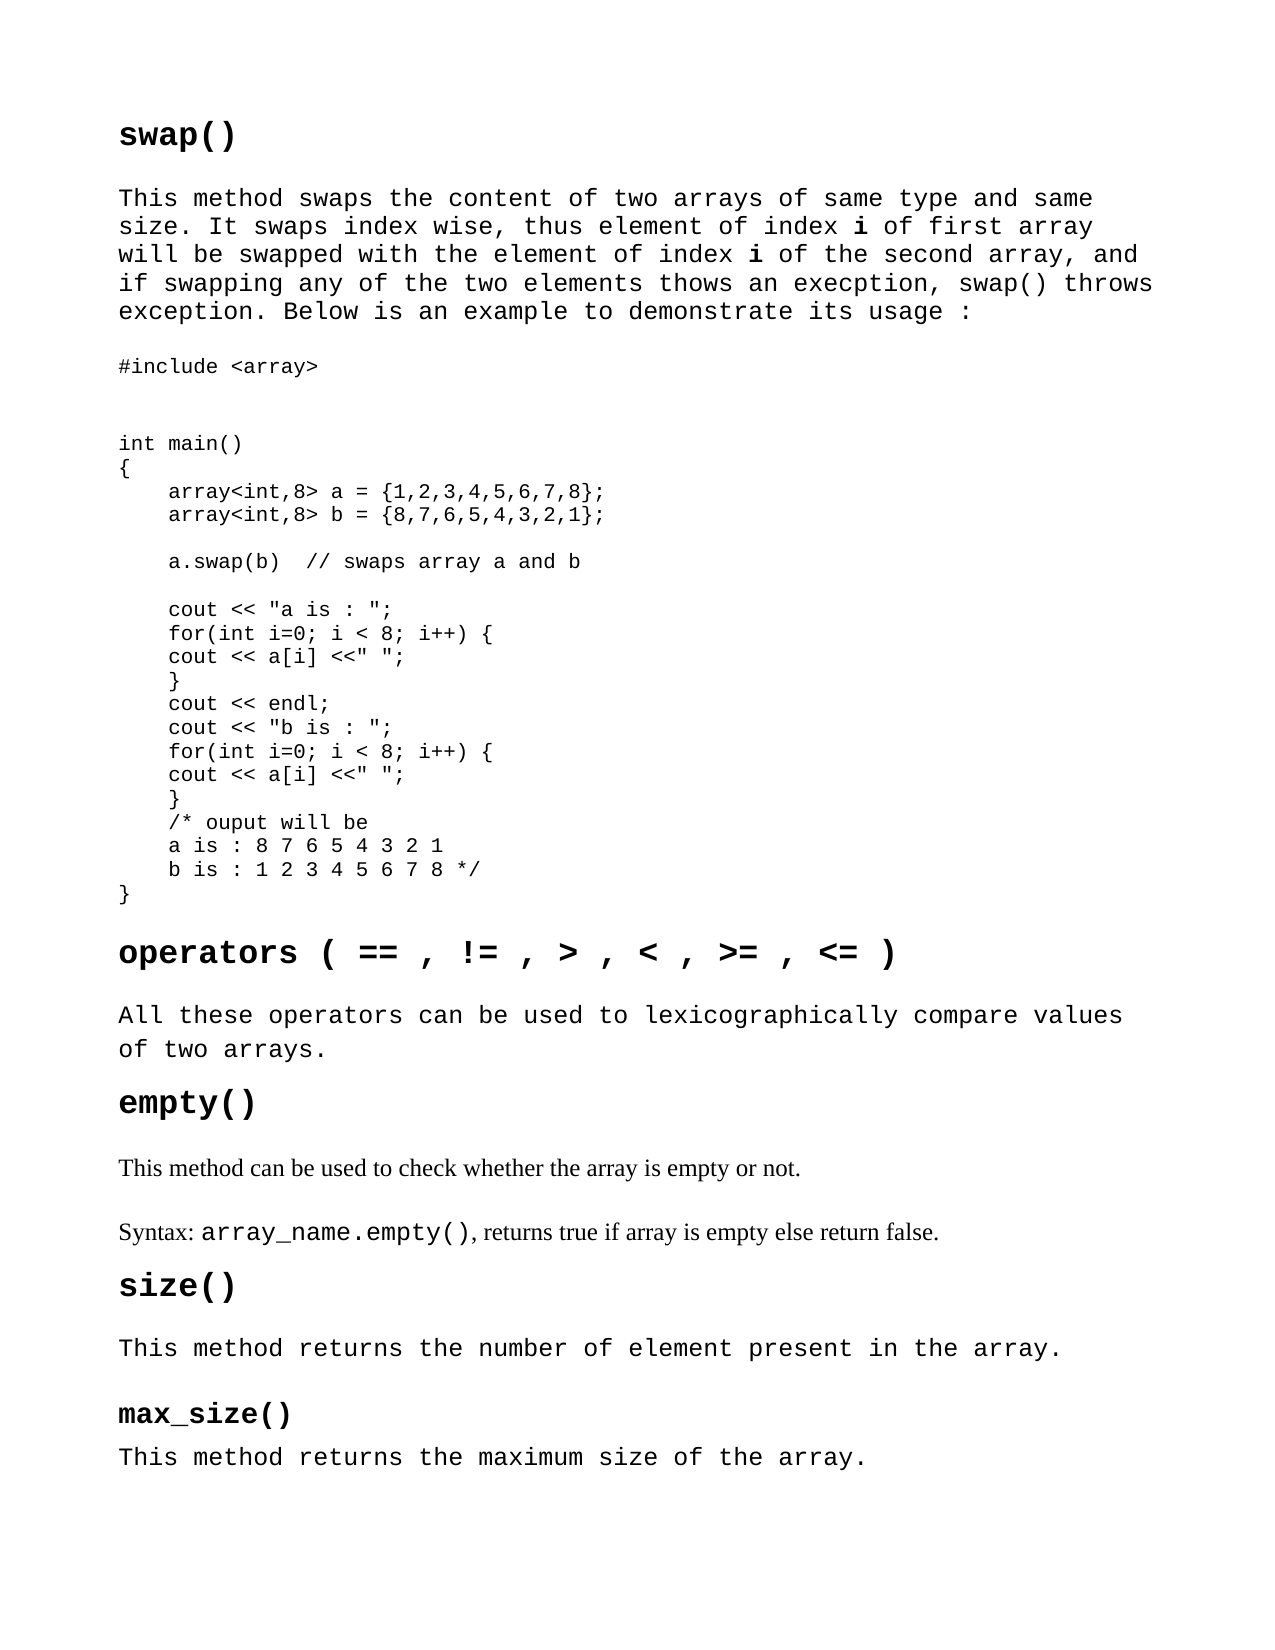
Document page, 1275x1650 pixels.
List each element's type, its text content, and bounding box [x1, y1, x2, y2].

text This method returns the maximum size of the array. [118, 1444, 1157, 1473]
text #include <array> [118, 357, 1157, 380]
text All these operators can be used to lexicographically compare values of two arrays. [118, 1003, 1157, 1065]
text } [118, 788, 1157, 812]
text This method can be used to check whether the array is empty or not. [118, 1153, 1157, 1182]
subtitle size() [118, 1268, 1157, 1306]
text a is : 8 7 6 5 4 3 2 1 [118, 835, 1157, 859]
text } [118, 670, 1157, 693]
text int main() [118, 433, 1157, 457]
text /* ouput will be [118, 812, 1157, 835]
text cout << a[i] <<" "; [118, 646, 1157, 670]
text b is : 1 2 3 4 5 6 7 8 */ [118, 859, 1157, 883]
text swap() [118, 118, 1157, 156]
text for(int i=0; i < 8; i++) { [118, 622, 1157, 646]
text cout << "b is : "; [118, 717, 1157, 741]
text cout << a[i] <<" "; [118, 764, 1157, 788]
text array<int,8> a = {1,2,3,4,5,6,7,8}; [118, 481, 1157, 504]
text array<int,8> b = {8,7,6,5,4,3,2,1}; [118, 504, 1157, 528]
text a.swap(b) // swaps array a and b [118, 552, 1157, 575]
text { [118, 457, 1157, 481]
text This method swaps the content of two arrays of same type and same size. It swaps index wise, thus element of index i of first array will be swapped with the element of index i of the second array, and if swapping any of the two elements thows an execption, swap() throws exception. Below is an example to demonstrate its usage : [118, 185, 1157, 327]
text cout << endl; [118, 693, 1157, 717]
text cout << "a is : "; [118, 599, 1157, 622]
text empty() [118, 1086, 1157, 1123]
text Syntax: array_name.empty(), returns true if array is empty else return false. [118, 1217, 1157, 1248]
subtitle operators ( == , != , > , < , >= , <= ) [118, 936, 1157, 973]
text This method returns the number of element present in the array. [118, 1336, 1157, 1364]
text } [118, 883, 1157, 906]
text for(int i=0; i < 8; i++) { [118, 741, 1157, 764]
subtitle max_size() [118, 1399, 1157, 1432]
